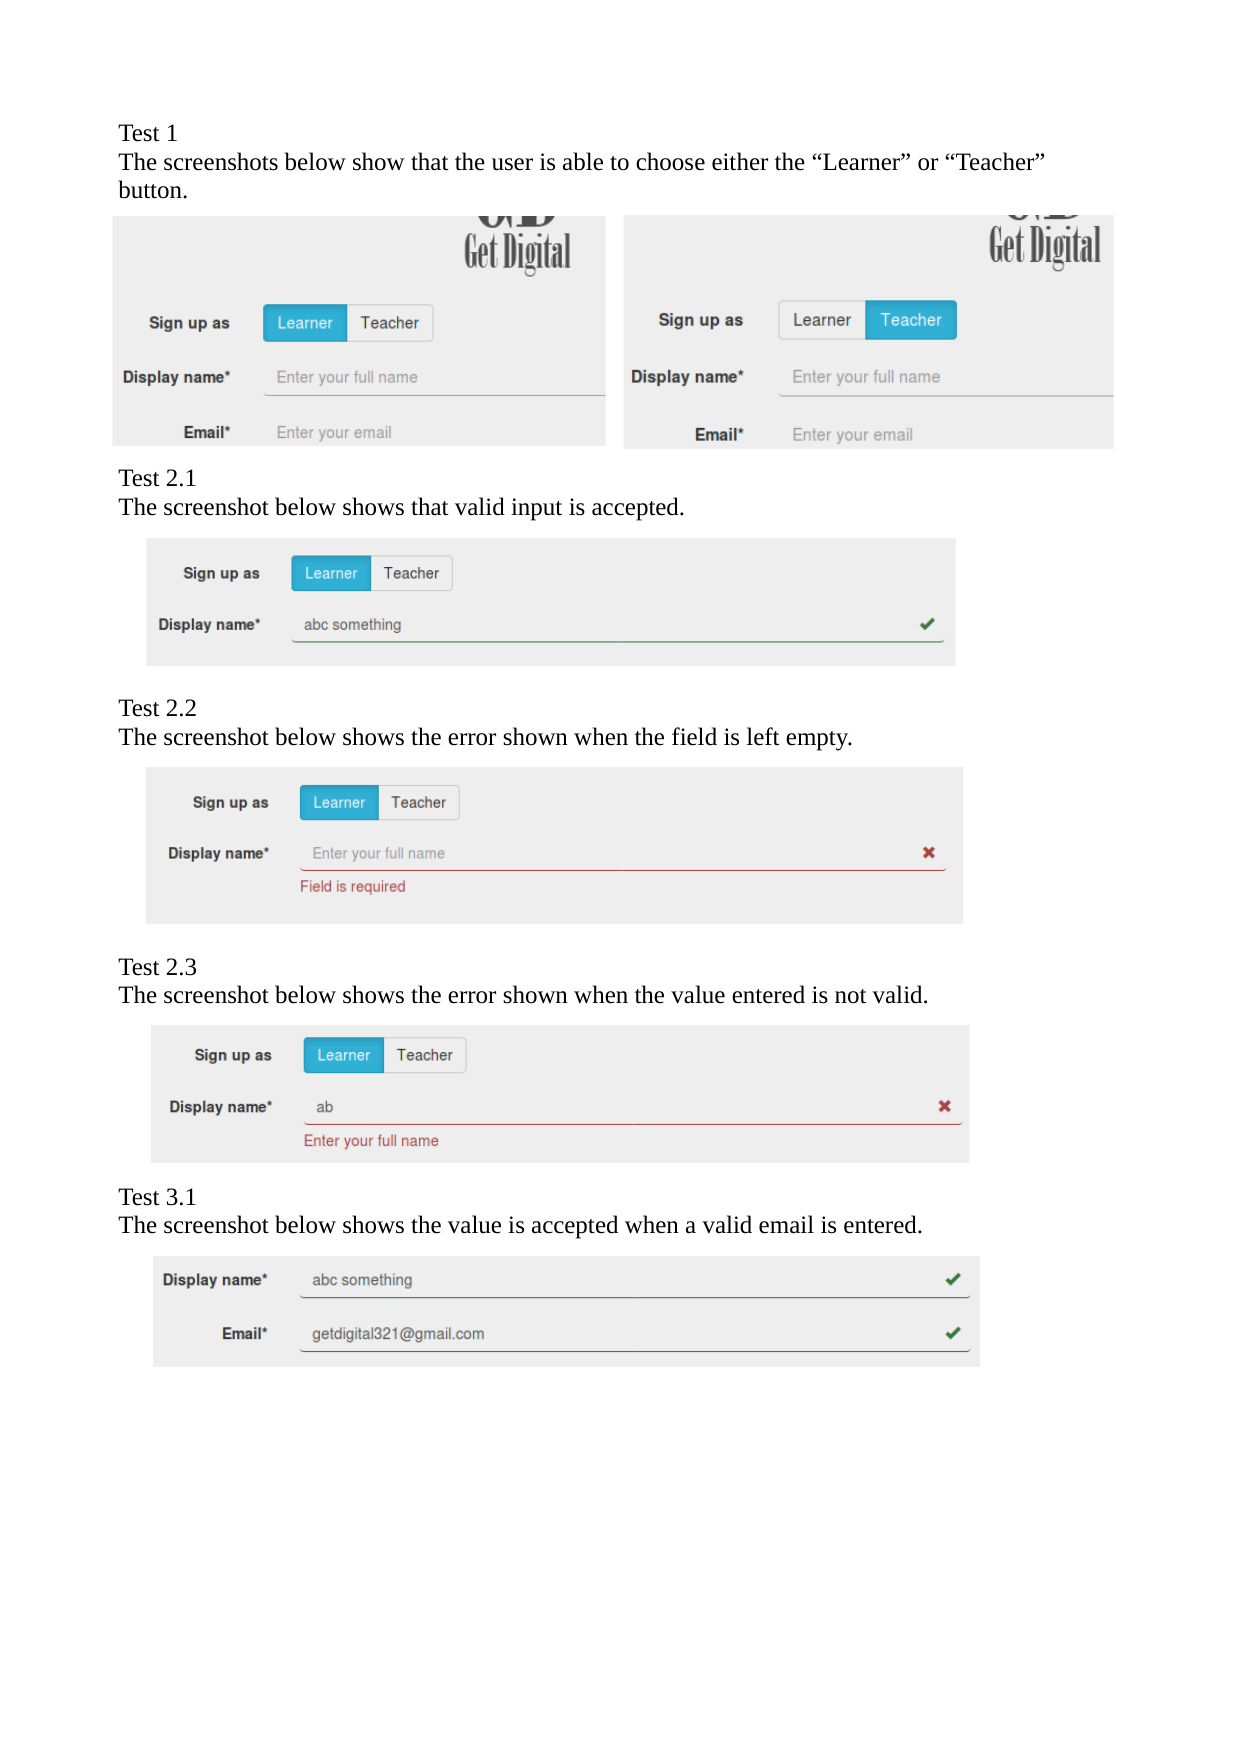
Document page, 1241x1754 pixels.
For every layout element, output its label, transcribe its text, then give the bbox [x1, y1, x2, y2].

text The screenshots below show that the user is able to choose either the “Learner” or “Teacher” button. [118, 147, 1122, 204]
picture [623, 215, 978, 449]
text Test 2.2 [118, 693, 1122, 722]
picture [150, 1025, 970, 1163]
text Test 2.3 [118, 952, 1122, 981]
text Test 2.1 [118, 463, 1122, 492]
picture [145, 767, 964, 924]
picture [112, 216, 485, 446]
picture [146, 538, 956, 666]
text The screenshot below shows the value is accepted when a valid email is entered. [118, 1211, 1122, 1239]
picture [153, 1256, 980, 1367]
text The screenshot below shows the error shown when the field is left empty. [118, 722, 1122, 751]
text Test 3.1 [118, 1182, 1122, 1211]
text Test 1 [118, 118, 1122, 147]
text The screenshot below shows that valid input is accepted. [118, 492, 1122, 521]
text The screenshot below shows the error shown when the value entered is not valid. [118, 981, 1122, 1009]
